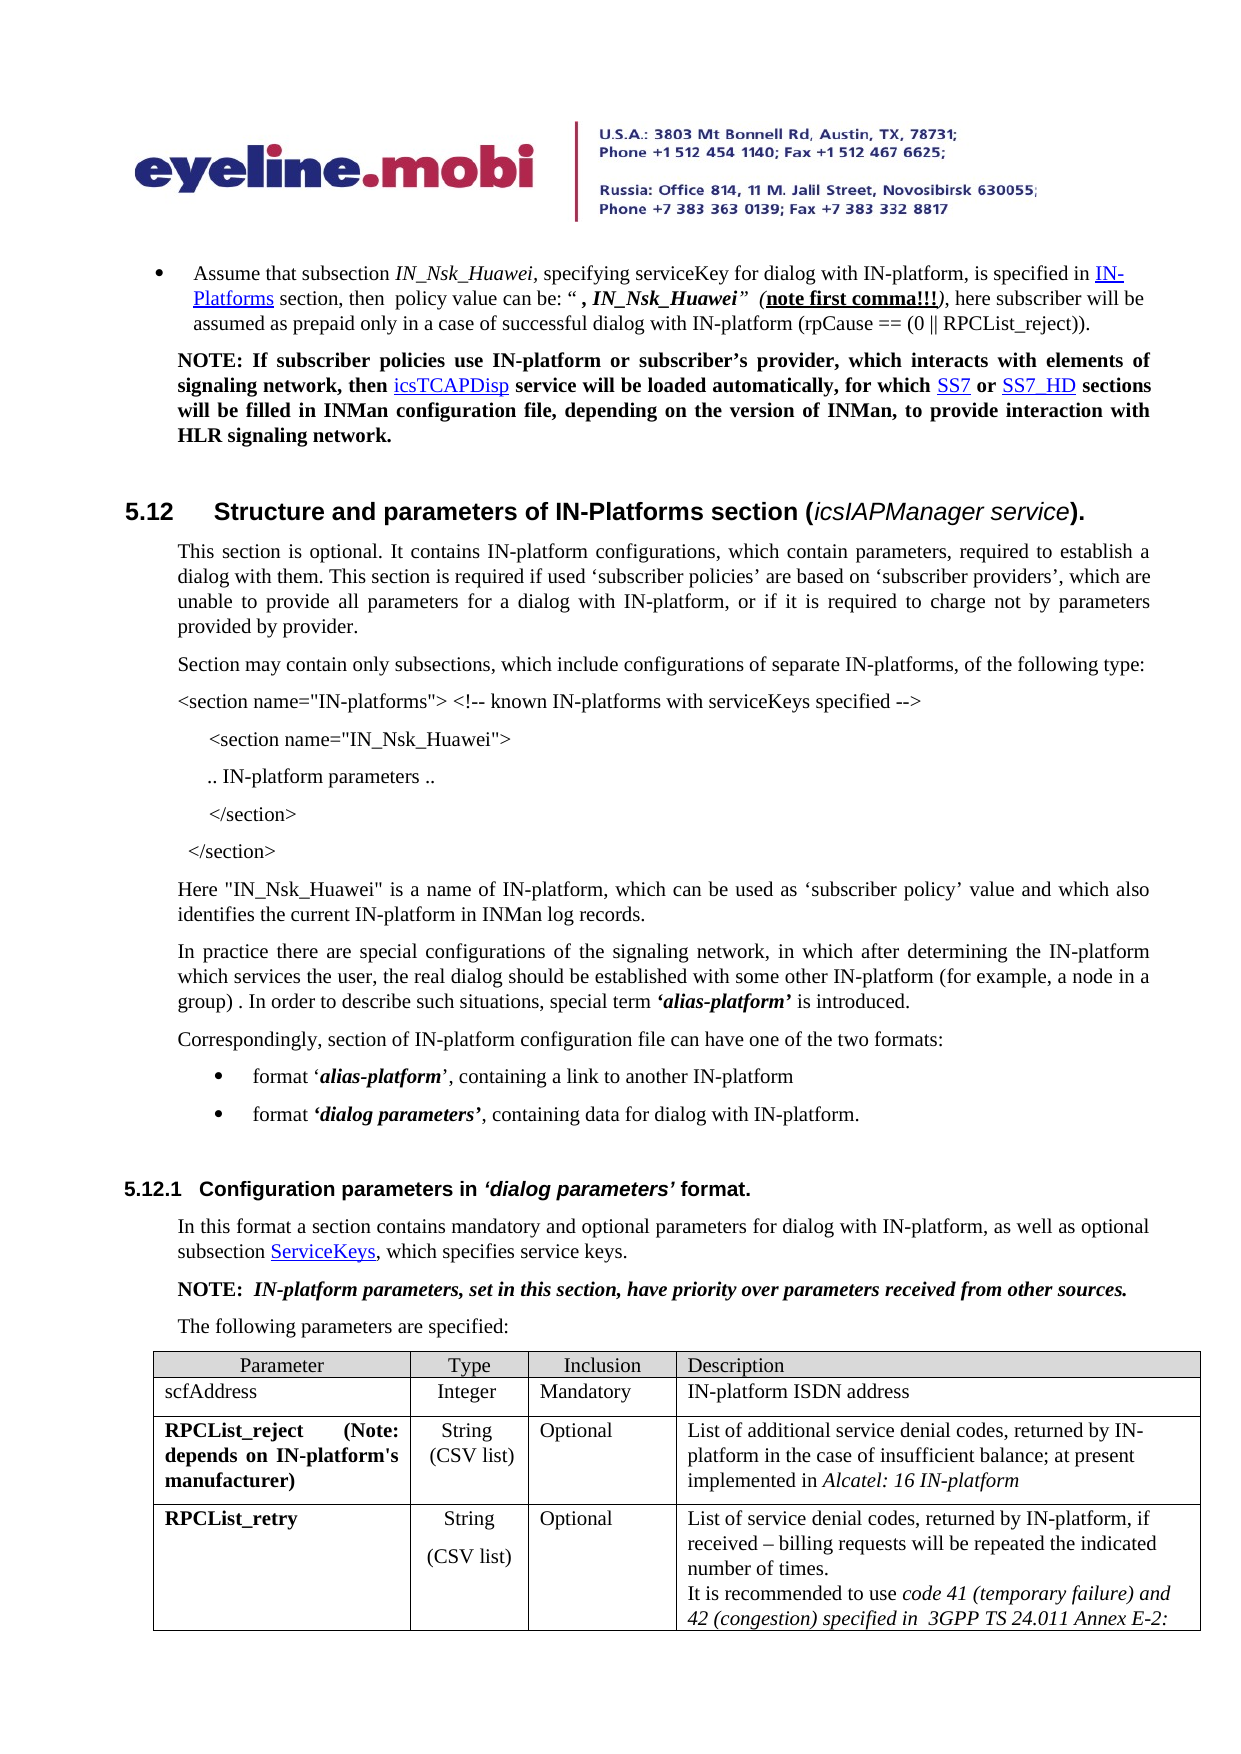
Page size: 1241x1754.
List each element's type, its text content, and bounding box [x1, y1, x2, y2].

table_cell List of additional service denial codes, returned by IN-platform in the case of insufficient balance; at present implemented in Alcatel: 16 IN-platform [677, 1417, 1200, 1504]
text The following parameters are specified: [177, 1313, 1151, 1338]
table_cell scfAddress [154, 1378, 410, 1416]
table_cell Optional [529, 1417, 676, 1504]
text <section name="IN_Nsk_Huawei"> [177, 726, 1151, 751]
text </section> [177, 838, 1151, 863]
text Correspondingly, section of IN-platform configuration file can have one of the two formats: [177, 1026, 1151, 1051]
table_cell List of service denial codes, returned by IN-platform, if received – billing requests will be repeated the indicated number of times. It is recommended to use code 41 (temporary failure) and 42 (congestion) specified in 3GPP TS 24.011 Annex E-2: [677, 1505, 1200, 1630]
table_header Type [411, 1352, 528, 1377]
table_cell String (CSV list) [411, 1417, 528, 1504]
subtitle Structure and parameters of IN-Platforms section (icsIAPManager service). [118, 497, 1151, 526]
table_cell Optional [529, 1505, 676, 1630]
table_cell IN-platform ISDN address [677, 1378, 1200, 1416]
text </section> [177, 801, 1151, 826]
table_cell RPCList_retry [154, 1505, 410, 1630]
list Assume that subsection IN_Nsk_Huawei, specifying serviceKey for dialog with IN-platform, is specified in IN-Platforms section, then policy value can be: “ , IN_Nsk_Huawei” (note first comma!!!), here subscriber will be assumed as prepaid only in a case of successful dialog with IN-platform (rpCause == (0 || RPCList_reject)). [156, 260, 1151, 335]
table_header Parameter [154, 1352, 410, 1377]
text This section is optional. It contains IN-platform configurations, which contain parameters, required to establish a dialog with them. This section is required if used ‘subscriber policies’ are based on ‘subscriber providers’, which are unable to provide all parameters for a dialog with IN-platform, or if it is required to charge not by parameters provided by provider. [177, 538, 1151, 638]
picture [134, 121, 1037, 222]
table_cell RPCList_reject (Note: depends on IN-platform's manufacturer) [154, 1417, 410, 1504]
text Section may contain only subsections, which include configurations of separate IN-platforms, of the following type: [177, 651, 1151, 676]
text NOTE: IN-platform parameters, set in this section, have priority over parameters received from other sources. [177, 1276, 1151, 1301]
text In this format a section contains mandatory and optional parameters for dialog with IN-platform, as well as optional subsection ServiceKeys, which specifies service keys. [177, 1213, 1151, 1263]
text NOTE: If subscriber policies use IN-platform or subscriber’s provider, which interacts with elements of signaling network, then icsTCAPDisp service will be loaded automatically, for which SS7 or SS7_HD sections will be filled in INMan configuration file, depending on the version of INMan, to provide interaction with HLR signaling network. [177, 347, 1151, 447]
text Here "IN_Nsk_Huawei" is a name of IN-platform, which can be used as ‘subscriber policy’ value and which also identifies the current IN-platform in INMan log records. [177, 876, 1151, 926]
table_cell Mandatory [529, 1378, 676, 1416]
text In practice there are special configurations of the signaling network, in which after determining the IN-platform which services the user, the real dialog should be established with some other IN-platform (for example, a node in a group) . In order to describe such situations, special term ‘alias-platform’ is introduced. [177, 938, 1151, 1013]
list format ‘alias-platform’, containing a link to another IN-platform [215, 1063, 1151, 1088]
table_cell String (CSV list) [411, 1505, 528, 1630]
table_cell Integer [411, 1378, 528, 1416]
subtitle Configuration parameters in ‘dialog parameters’ format. [118, 1176, 1151, 1201]
list format ‘dialog parameters’, containing data for dialog with IN-platform. [215, 1101, 1151, 1126]
table_header Inclusion [529, 1352, 676, 1377]
text <section name="IN-platforms"> <!-- known IN-platforms with serviceKeys specified --> [177, 688, 1151, 713]
table_header Description [677, 1352, 1200, 1377]
text .. IN-platform parameters .. [177, 763, 1151, 788]
